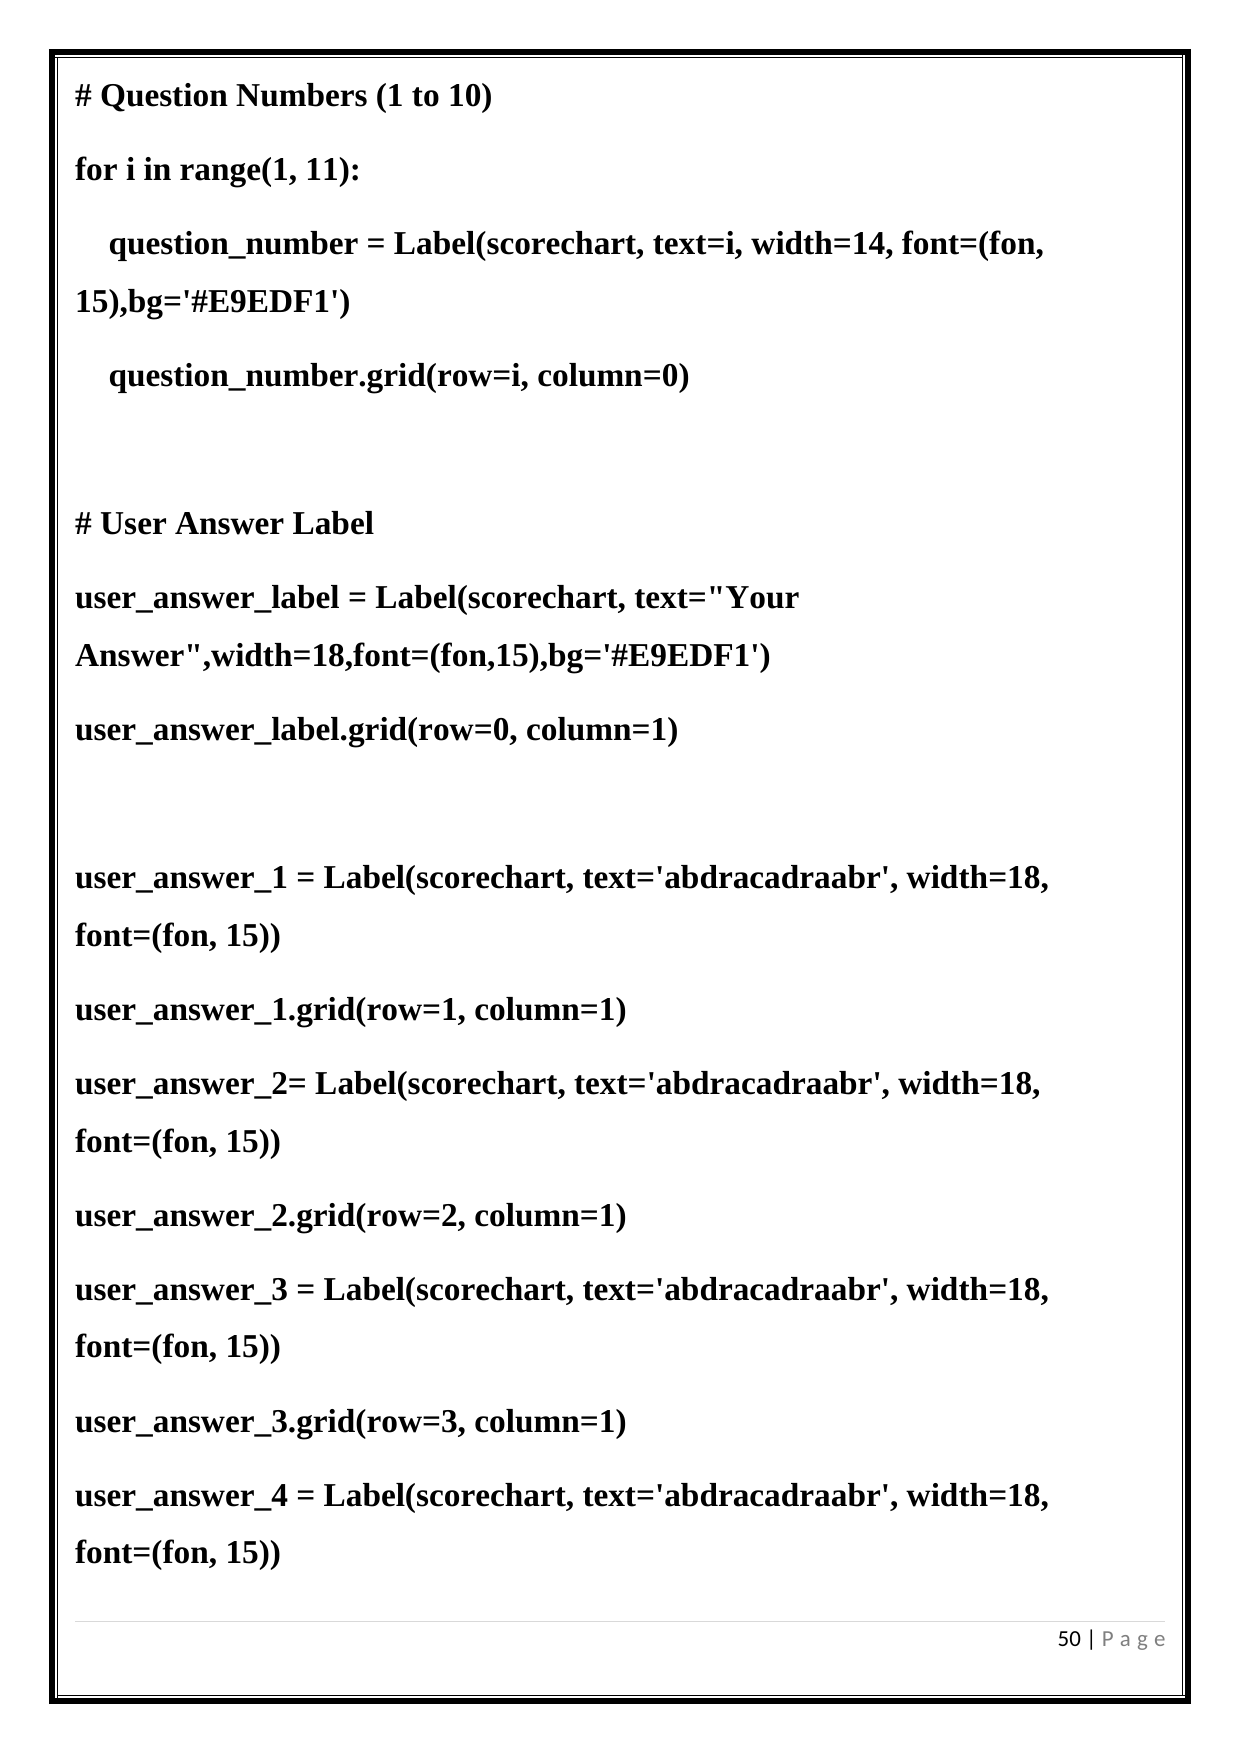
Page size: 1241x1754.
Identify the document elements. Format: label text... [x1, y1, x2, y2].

text user_answer_2= Label(scorechart, text='abdracadraabr', width=18, font=(fon, 15)) [75, 1063, 1165, 1159]
text user_answer_4 = Label(scorechart, text='abdracadraabr', width=18, font=(fon, 15)) [75, 1475, 1165, 1571]
text user_answer_3 = Label(scorechart, text='abdracadraabr', width=18, font=(fon, 15)) [75, 1269, 1165, 1365]
text question_number.grid(row=i, column=0) [75, 355, 1165, 393]
text for i in range(1, 11): [75, 149, 1165, 187]
text user_answer_label.grid(row=0, column=1) [75, 709, 1165, 747]
text user_answer_3.grid(row=3, column=1) [75, 1401, 1165, 1439]
text question_number = Label(scorechart, text=i, width=14, font=(fon, 15),bg='#E9EDF1') [75, 223, 1165, 319]
text # User Answer Label [75, 503, 1165, 542]
text user_answer_1.grid(row=1, column=1) [75, 989, 1165, 1027]
text user_answer_2.grid(row=2, column=1) [75, 1195, 1165, 1233]
text user_answer_label = Label(scorechart, text="Your Answer",width=18,font=(fon,15),bg='#E9EDF1') [75, 577, 1165, 673]
text user_answer_1 = Label(scorechart, text='abdracadraabr', width=18, font=(fon, 15)) [75, 857, 1165, 953]
text # Question Numbers (1 to 10) [75, 75, 1165, 113]
